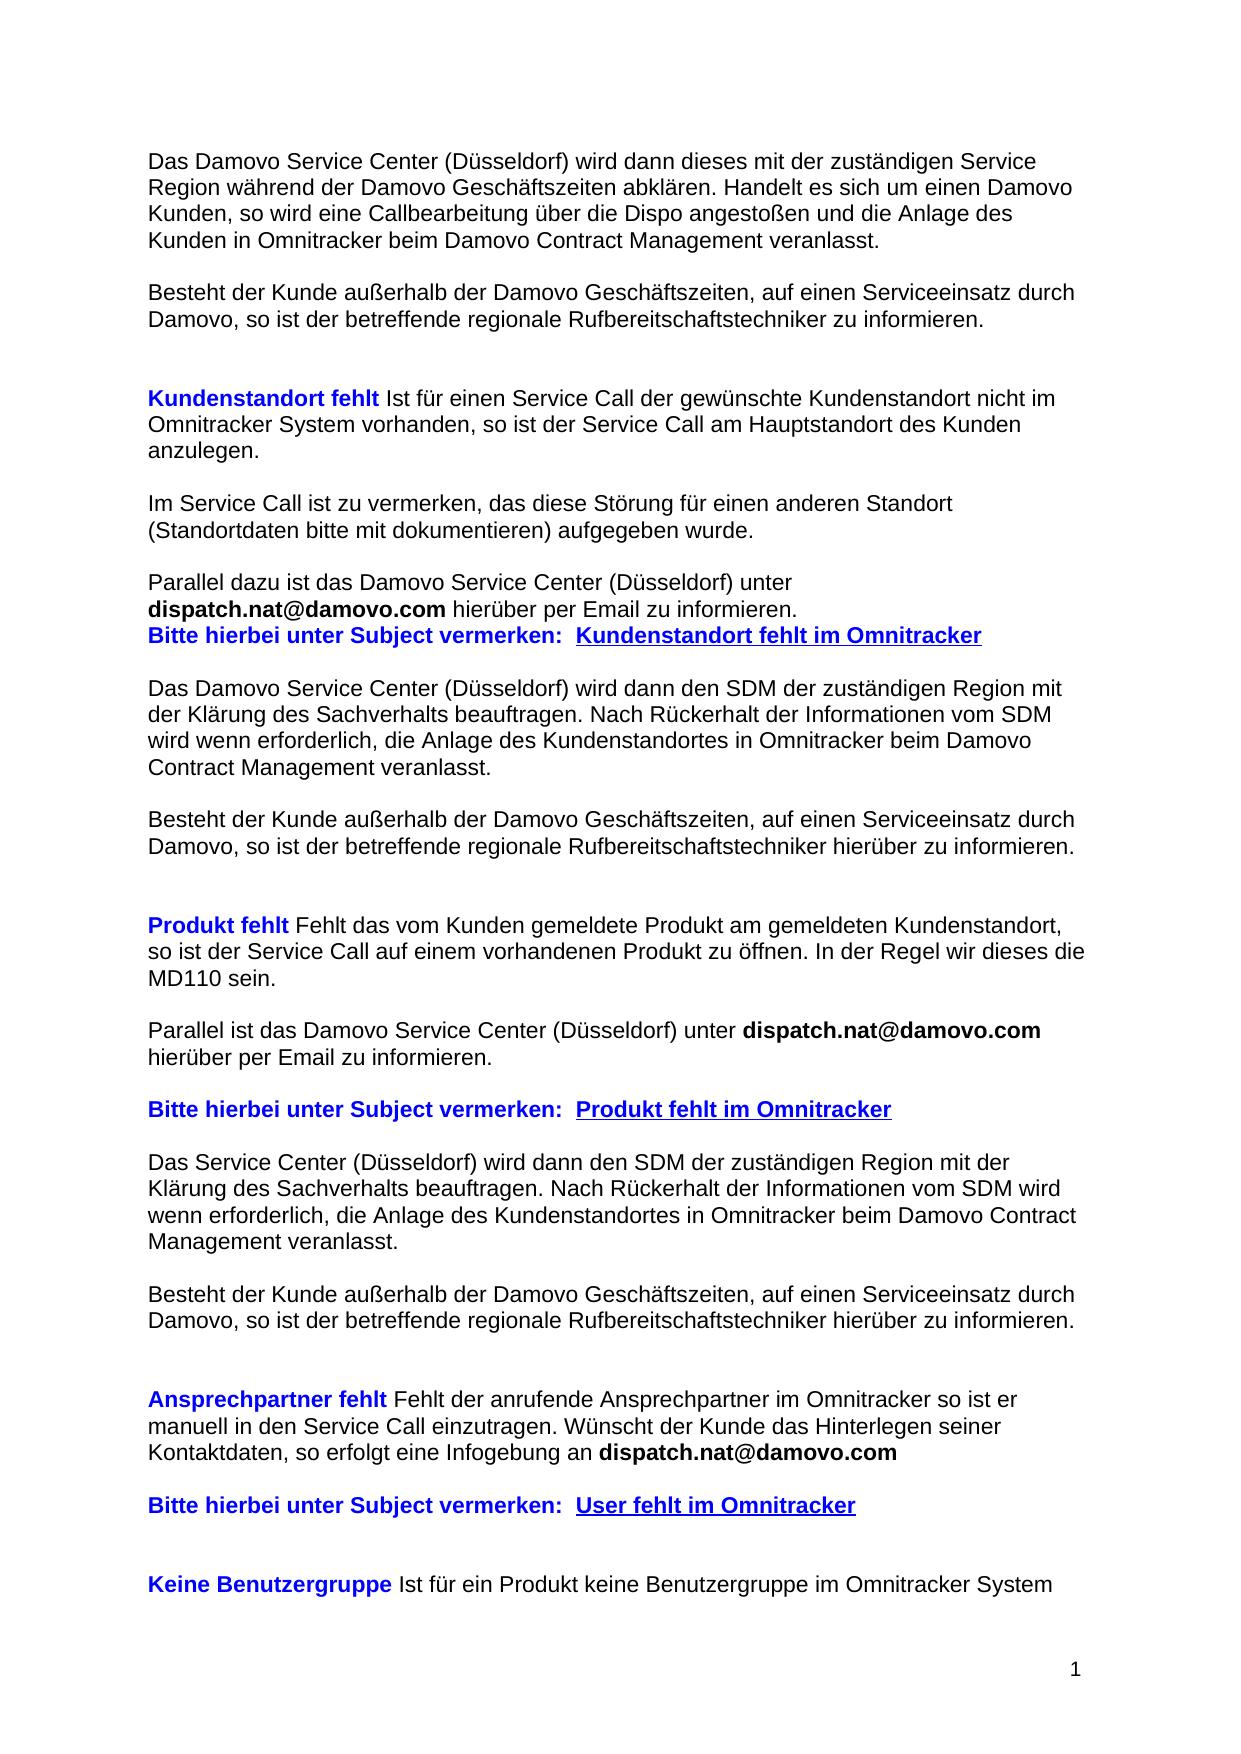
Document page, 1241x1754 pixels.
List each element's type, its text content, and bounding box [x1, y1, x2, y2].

text Bitte hierbei unter Subject vermerken: User fehlt im Omnitracker [148, 1492, 1093, 1518]
text Kundenstandort fehlt Ist für einen Service Call der gewünschte Kundenstandort nicht im Omnitracker System vorhanden, so ist der Service Call am Hauptstandort des Kunden anzulegen. [148, 385, 1093, 464]
text Parallel dazu ist das Damovo Service Center (Düsseldorf) unter dispatch.nat@damovo.com hierüber per Email zu informieren. [148, 569, 1093, 622]
text Produkt fehlt Fehlt das vom Kunden gemeldete Produkt am gemeldeten Kundenstandort, so ist der Service Call auf einem vorhandenen Produkt zu öffnen. In der Regel wir dieses die MD110 sein. [148, 912, 1093, 991]
text Das Damovo Service Center (Düsseldorf) wird dann dieses mit der zuständigen Service Region während der Damovo Geschäftszeiten abklären. Handelt es sich um einen Damovo Kunden, so wird eine Callbearbeitung über die Dispo angestoßen und die Anlage des Kunden in Omnitracker beim Damovo Contract Management veranlasst. [148, 148, 1093, 253]
text Das Damovo Service Center (Düsseldorf) wird dann den SDM der zuständigen Region mit der Klärung des Sachverhalts beauftragen. Nach Rückerhalt der Informationen vom SDM wird wenn erforderlich, die Anlage des Kundenstandortes in Omnitracker beim Damovo Contract Management veranlasst. [148, 675, 1093, 780]
text Besteht der Kunde außerhalb der Damovo Geschäftszeiten, auf einen Serviceeinsatz durch Damovo, so ist der betreffende regionale Rufbereitschaftstechniker zu informieren. [148, 279, 1093, 332]
text Bitte hierbei unter Subject vermerken: Produkt fehlt im Omnitracker [148, 1096, 1093, 1123]
text Besteht der Kunde außerhalb der Damovo Geschäftszeiten, auf einen Serviceeinsatz durch Damovo, so ist der betreffende regionale Rufbereitschaftstechniker hierüber zu informieren. [148, 806, 1093, 859]
text Besteht der Kunde außerhalb der Damovo Geschäftszeiten, auf einen Serviceeinsatz durch Damovo, so ist der betreffende regionale Rufbereitschaftstechniker hierüber zu informieren. [148, 1281, 1093, 1333]
text Ansprechpartner fehlt Fehlt der anrufende Ansprechpartner im Omnitracker so ist er manuell in den Service Call einzutragen. Wünscht der Kunde das Hinterlegen seiner Kontaktdaten, so erfolgt eine Infogebung an dispatch.nat@damovo.com [148, 1386, 1093, 1465]
text Das Service Center (Düsseldorf) wird dann den SDM der zuständigen Region mit der Klärung des Sachverhalts beauftragen. Nach Rückerhalt der Informationen vom SDM wird wenn erforderlich, die Anlage des Kundenstandortes in Omnitracker beim Damovo Contract Management veranlasst. [148, 1149, 1093, 1254]
text Im Service Call ist zu vermerken, das diese Störung für einen anderen Standort (Standortdaten bitte mit dokumentieren) aufgegeben wurde. [148, 490, 1093, 543]
text Parallel ist das Damovo Service Center (Düsseldorf) unter dispatch.nat@damovo.com hierüber per Email zu informieren. [148, 1017, 1093, 1070]
text Keine Benutzergruppe Ist für ein Produkt keine Benutzergruppe im Omnitracker System [148, 1571, 1093, 1597]
text Bitte hierbei unter Subject vermerken: Kundenstandort fehlt im Omnitracker [148, 622, 1093, 648]
